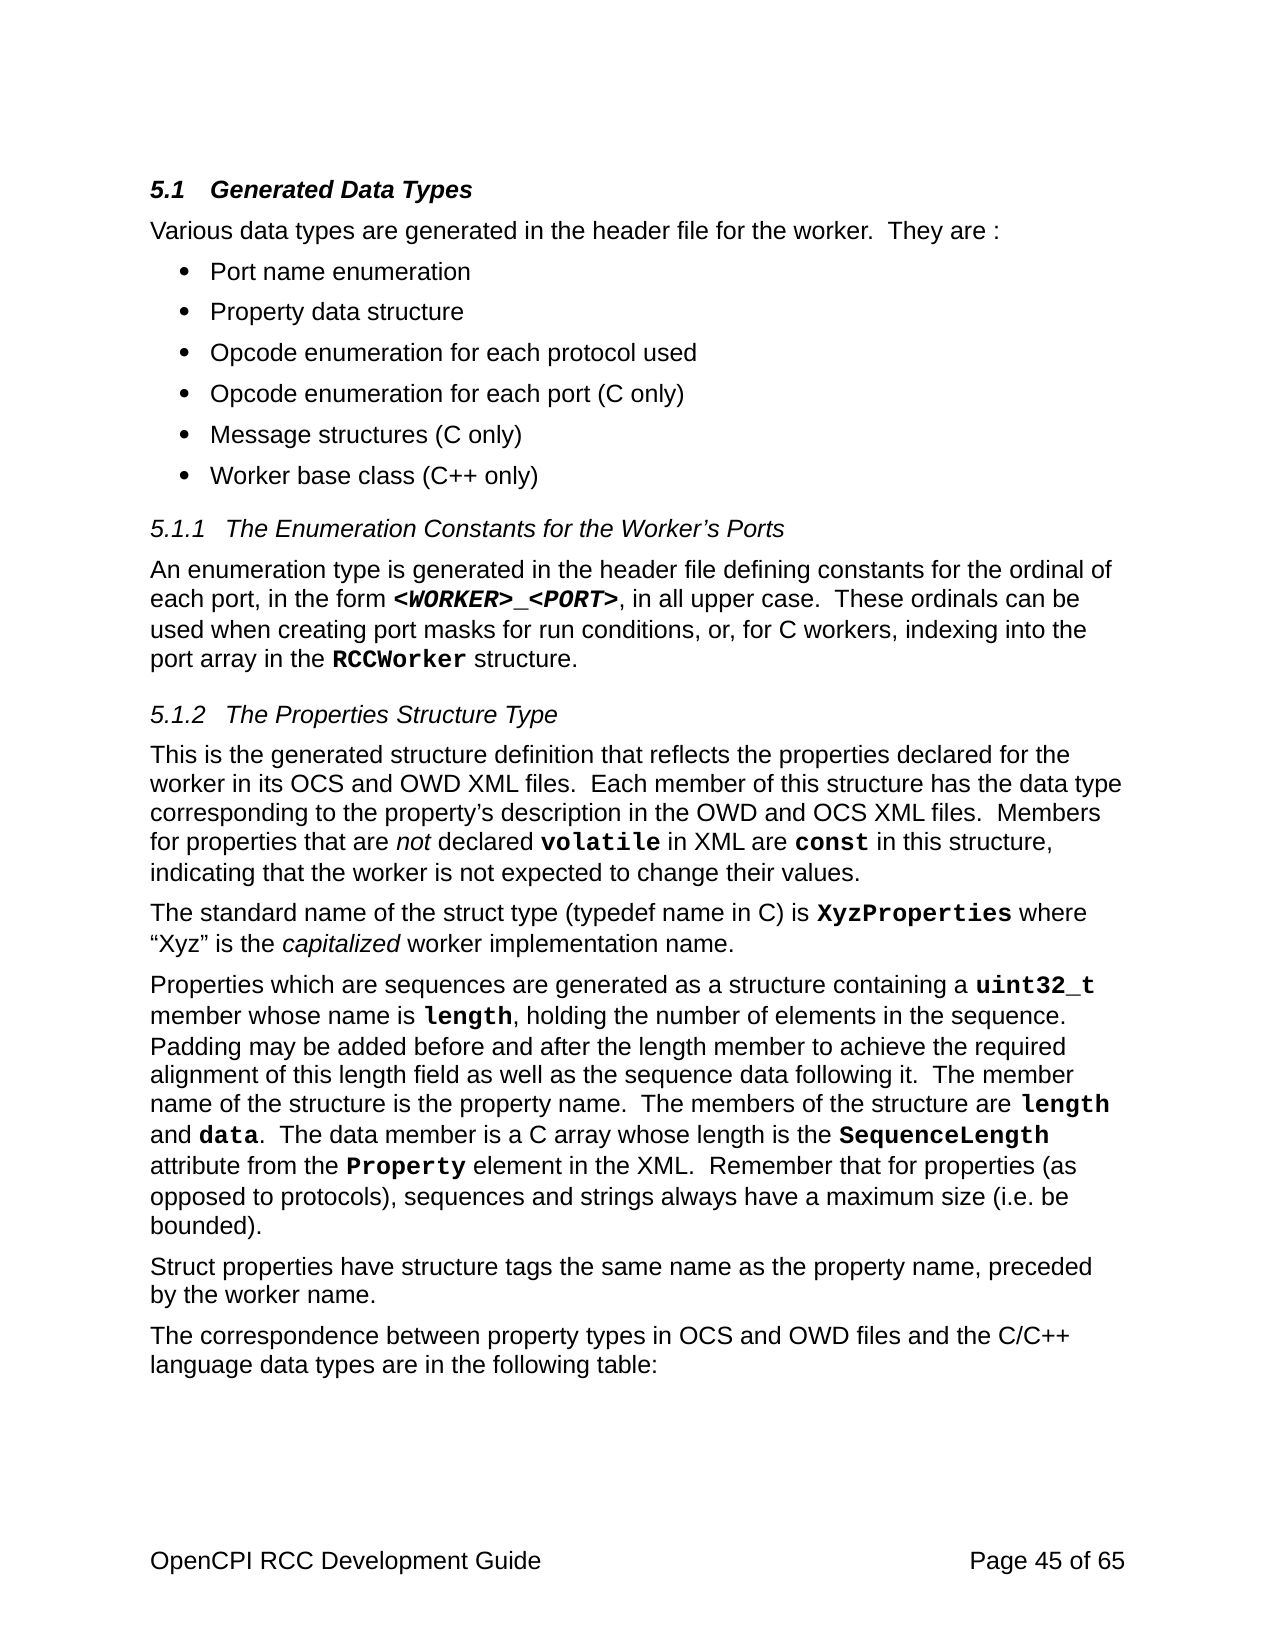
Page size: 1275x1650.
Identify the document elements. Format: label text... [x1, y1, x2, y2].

subtitle The Properties Structure Type [150, 699, 1125, 728]
list Opcode enumeration for each port (C only) [180, 379, 1125, 408]
text This is the generated structure definition that reflects the properties declared for the worker in its OCS and OWD XML files. Each member of this structure has the data type corresponding to the property’s description in the OWD and OCS XML files. Members for properties that are not declared volatile in XML are const in this structure, indicating that the worker is not expected to change their values. [150, 740, 1125, 886]
list Worker base class (C++ only) [180, 461, 1125, 489]
text Struct properties have structure tags the same name as the property name, preceded by the worker name. [150, 1252, 1125, 1309]
text Properties which are sequences are generated as a structure containing a uint32_t member whose name is length, holding the number of elements in the sequence. Padding may be added before and after the length member to achieve the required alignment of this length field as well as the sequence data following it. The member name of the structure is the property name. The members of the structure are length and data. The data member is a C array whose length is the SequenceLength attribute from the Property element in the XML. Remember that for properties (as opposed to protocols), sequences and strings always have a maximum size (i.e. be bounded). [150, 970, 1125, 1239]
list Port name enumeration [180, 256, 1125, 285]
text The standard name of the struct type (typedef name in C) is XyzProperties where “Xyz” is the capitalized worker implementation name. [150, 898, 1125, 958]
list Property data structure [180, 297, 1125, 326]
subtitle The Enumeration Constants for the Worker’s Ports [150, 514, 1125, 543]
text An enumeration type is generated in the header file defining constants for the ordinal of each port, in the form <WORKER>_<PORT>, in all upper case. These ordinals can be used when creating port masks for run conditions, or, for C workers, indexing into the port array in the RCCWorker structure. [150, 555, 1125, 674]
list Message structures (C only) [180, 420, 1125, 449]
subtitle Generated Data Types [150, 175, 1125, 204]
text Various data types are generated in the header file for the worker. They are : [150, 216, 1125, 244]
text The correspondence between property types in OCS and OWD files and the C/C++ language data types are in the following table: [150, 1321, 1125, 1378]
list Opcode enumeration for each protocol used [180, 338, 1125, 367]
